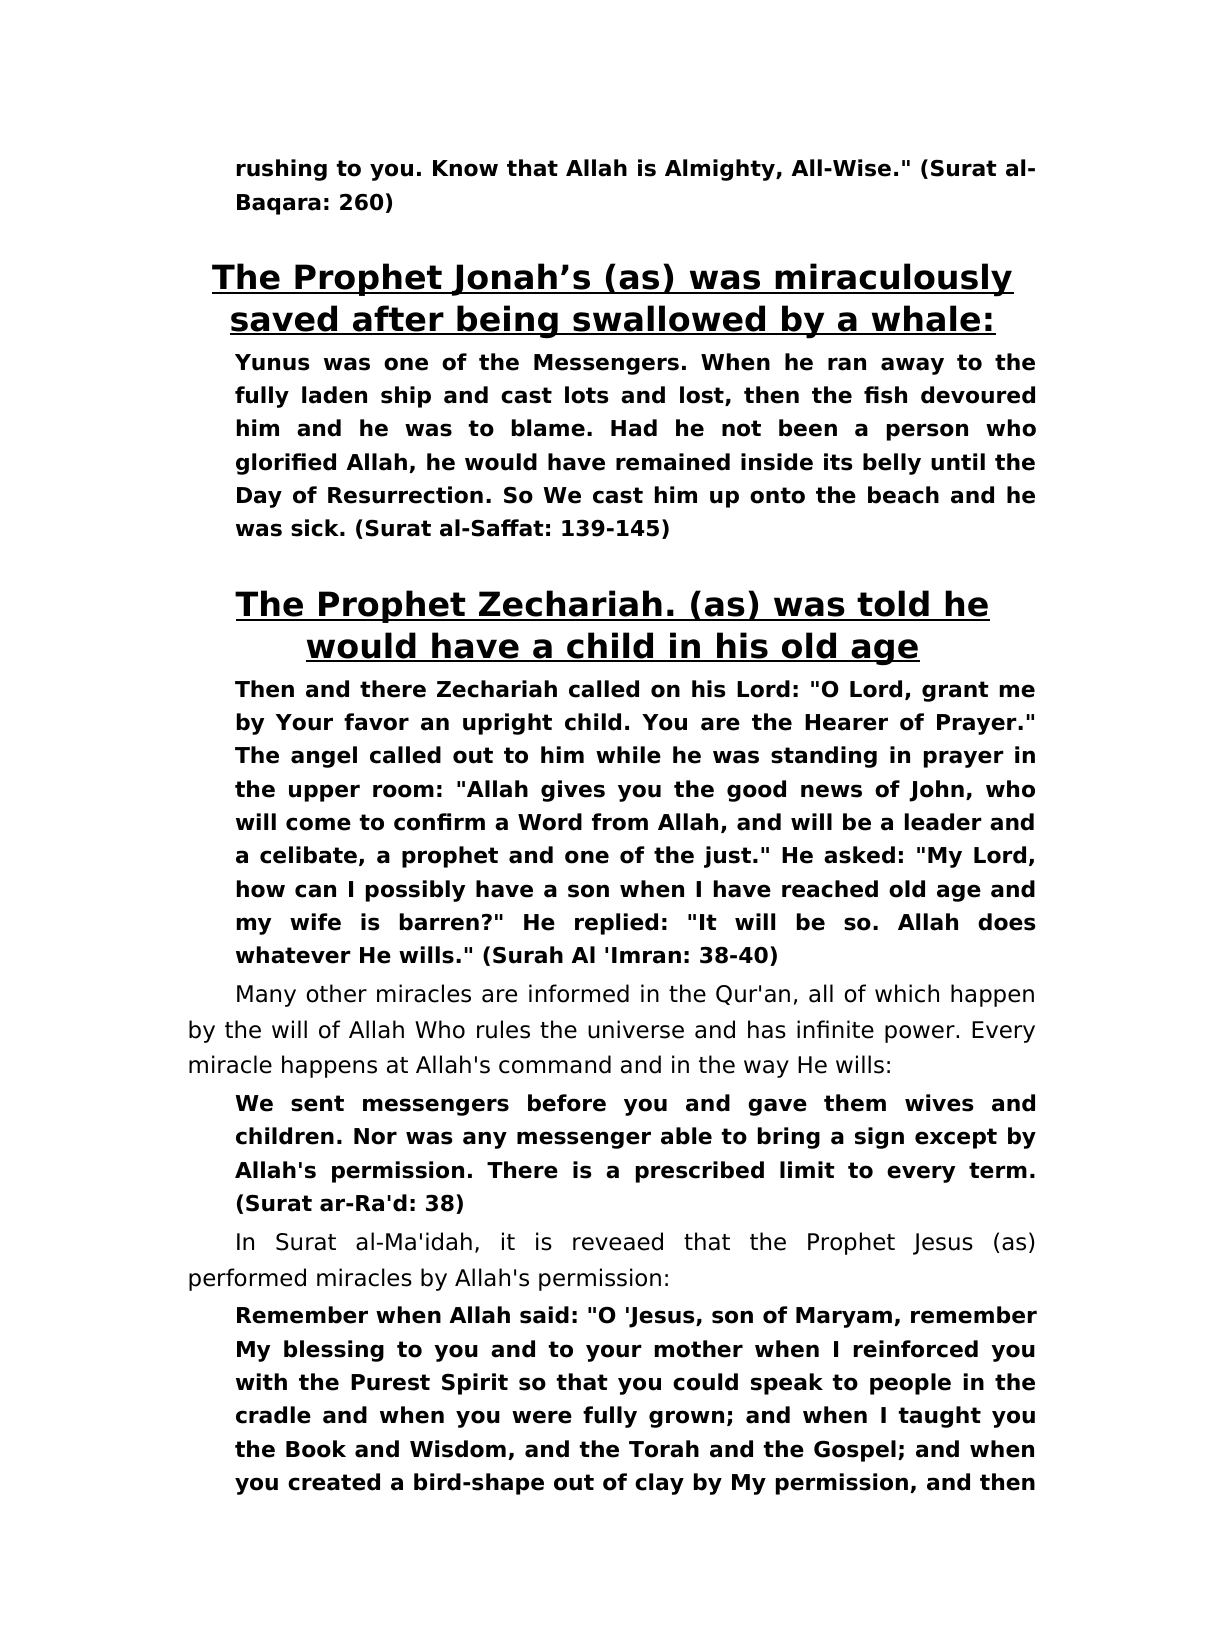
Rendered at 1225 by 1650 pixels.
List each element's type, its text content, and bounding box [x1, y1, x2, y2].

text The Prophet Jonah’s (as) was miraculously saved after being swallowed by a whale: [187, 256, 1037, 339]
text Many other miracles are informed in the Qur'an, all of which happen by the will of Allah Who rules the universe and has infinite power. Every miracle happens at Allah's command and in the way He wills: [187, 974, 1037, 1081]
text The Prophet Zechariah. (as) was told he would have a child in his old age [187, 583, 1037, 666]
text Then and there Zechariah called on his Lord: "O Lord, grant me by Your favor an upright child. You are the Hearer of Prayer." The angel called out to him while he was standing in prayer in the upper room: "Allah gives you the good news of John, who will come to confirm a Word from Allah, and will be a leader and a celibate, a prophet and one of the just." He asked: "My Lord, how can I possibly have a son when I have reached old age and my wife is barren?" He replied: "It will be so. Allah does whatever He wills." (Surah Al 'Imran: 38-40) [235, 670, 1037, 970]
text We sent messengers before you and gave them wives and children. Nor was any messenger able to bring a sign except by Allah's permission. There is a prescribed limit to every term. (Surat ar-Ra'd: 38) [235, 1085, 1037, 1218]
text In Surat al-Ma'idah, it is reveaed that the Prophet Jesus (as) performed miracles by Allah's permission: [187, 1222, 1037, 1293]
text rushing to you. Know that Allah is Almighty, All-Wise." (Surat al-Baqara: 260) [235, 150, 1037, 217]
text Yunus was one of the Messengers. When he ran away to the fully laden ship and cast lots and lost, then the fish devoured him and he was to blame. Had he not been a person who glorified Allah, he would have remained inside its belly until the Day of Resurrection. So We cast him up onto the beach and he was sick. (Surat al-Saffat: 139-145) [235, 343, 1037, 543]
text Remember when Allah said: "O 'Jesus, son of Maryam, remember My blessing to you and to your mother when I reinforced you with the Purest Spirit so that you could speak to people in the cradle and when you were fully grown; and when I taught you the Book and Wisdom, and the Torah and the Gospel; and when you created a bird-shape out of clay by My permission, and then [235, 1297, 1037, 1497]
